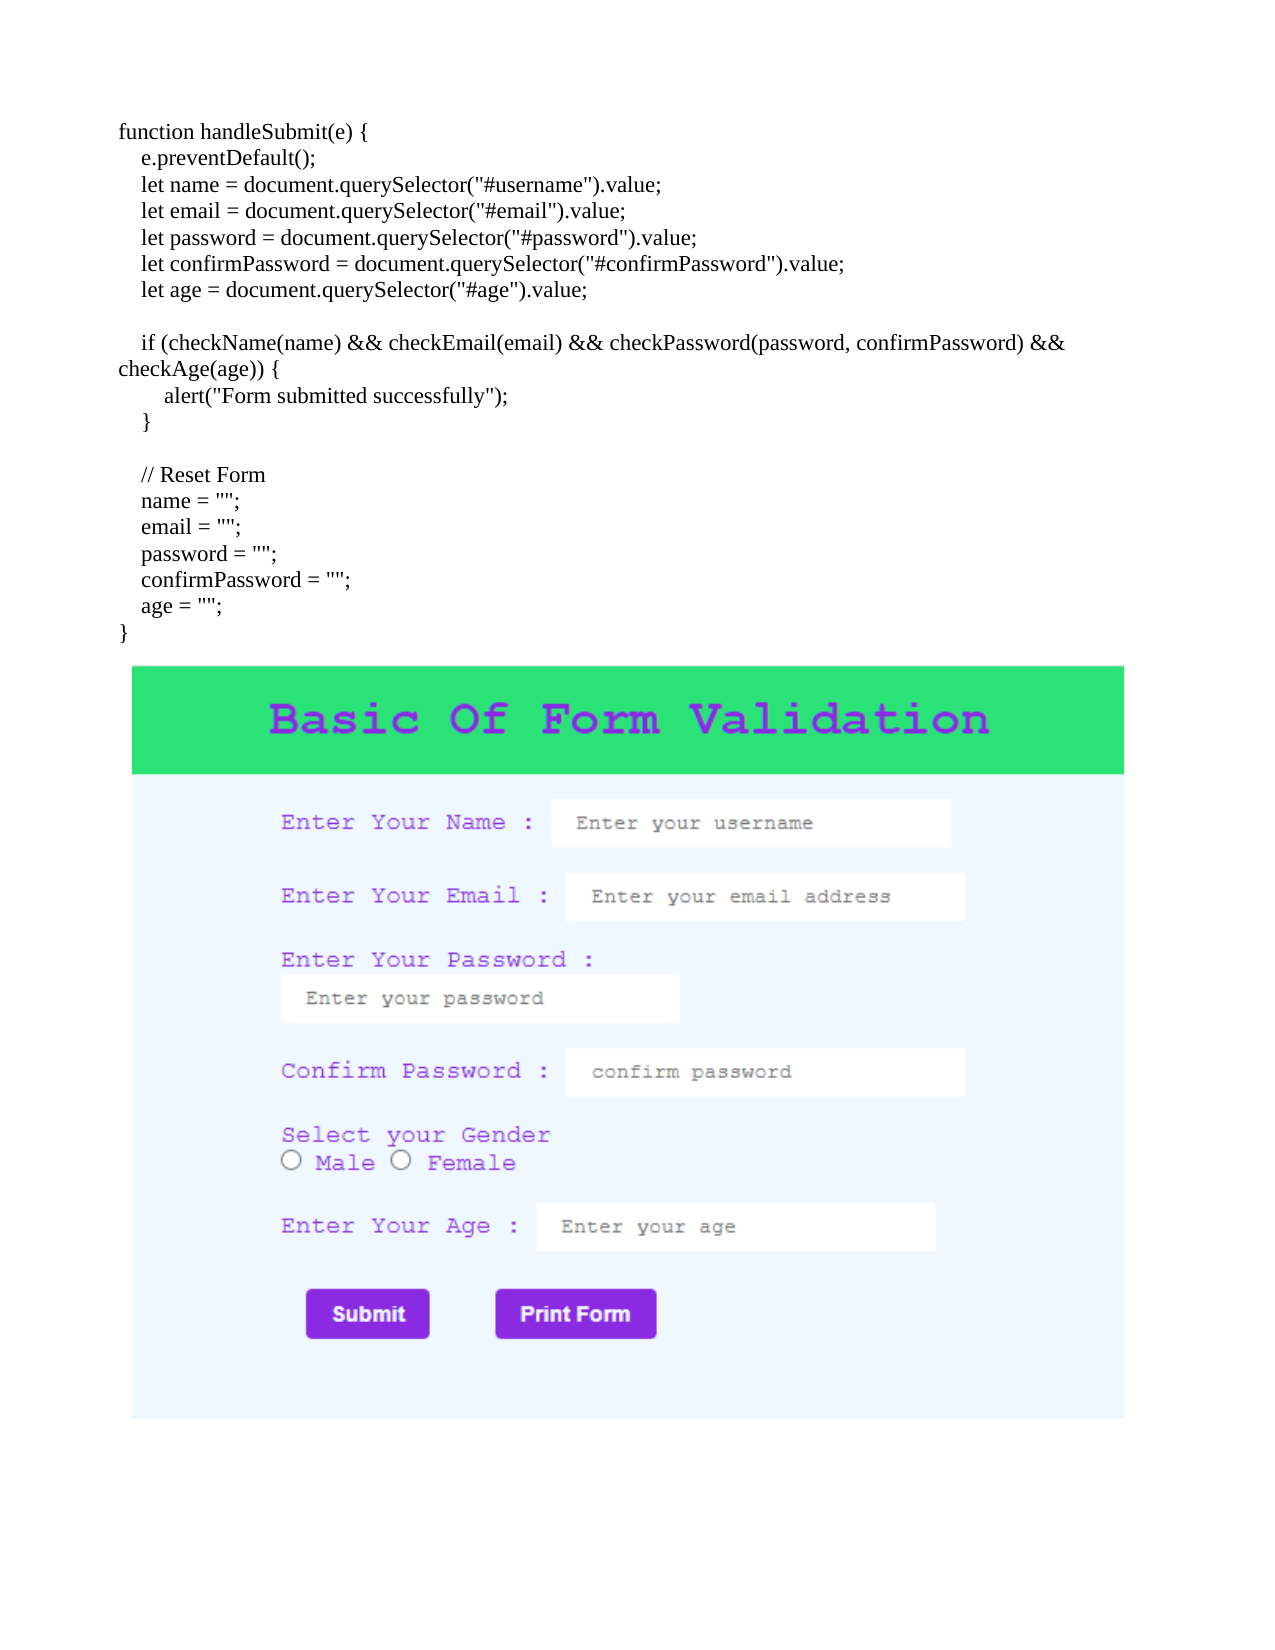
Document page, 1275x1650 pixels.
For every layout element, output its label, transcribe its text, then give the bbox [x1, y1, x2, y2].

text alert("Form submitted successfully"); [118, 382, 1157, 408]
text if (checkName(name) && checkEmail(email) && checkPassword(password, confirmPassword) && checkAge(age)) { [118, 329, 1157, 382]
text let confirmPassword = document.querySelector("#confirmPassword").value; [118, 250, 1157, 276]
text confirmPassword = ""; [118, 566, 1157, 592]
text function handleSubmit(e) { [118, 118, 1157, 144]
text let email = document.querySelector("#email").value; [118, 197, 1157, 223]
picture [132, 665, 1125, 1419]
text let age = document.querySelector("#age").value; [118, 276, 1157, 303]
text // Reset Form [118, 461, 1157, 487]
text let name = document.querySelector("#username").value; [118, 171, 1157, 197]
text age = ""; [118, 592, 1157, 619]
text let password = document.querySelector("#password").value; [118, 223, 1157, 250]
text e.preventDefault(); [118, 144, 1157, 171]
text email = ""; [118, 513, 1157, 540]
text } [118, 408, 1157, 434]
text name = ""; [118, 487, 1157, 513]
text } [118, 619, 1157, 645]
text password = ""; [118, 540, 1157, 566]
